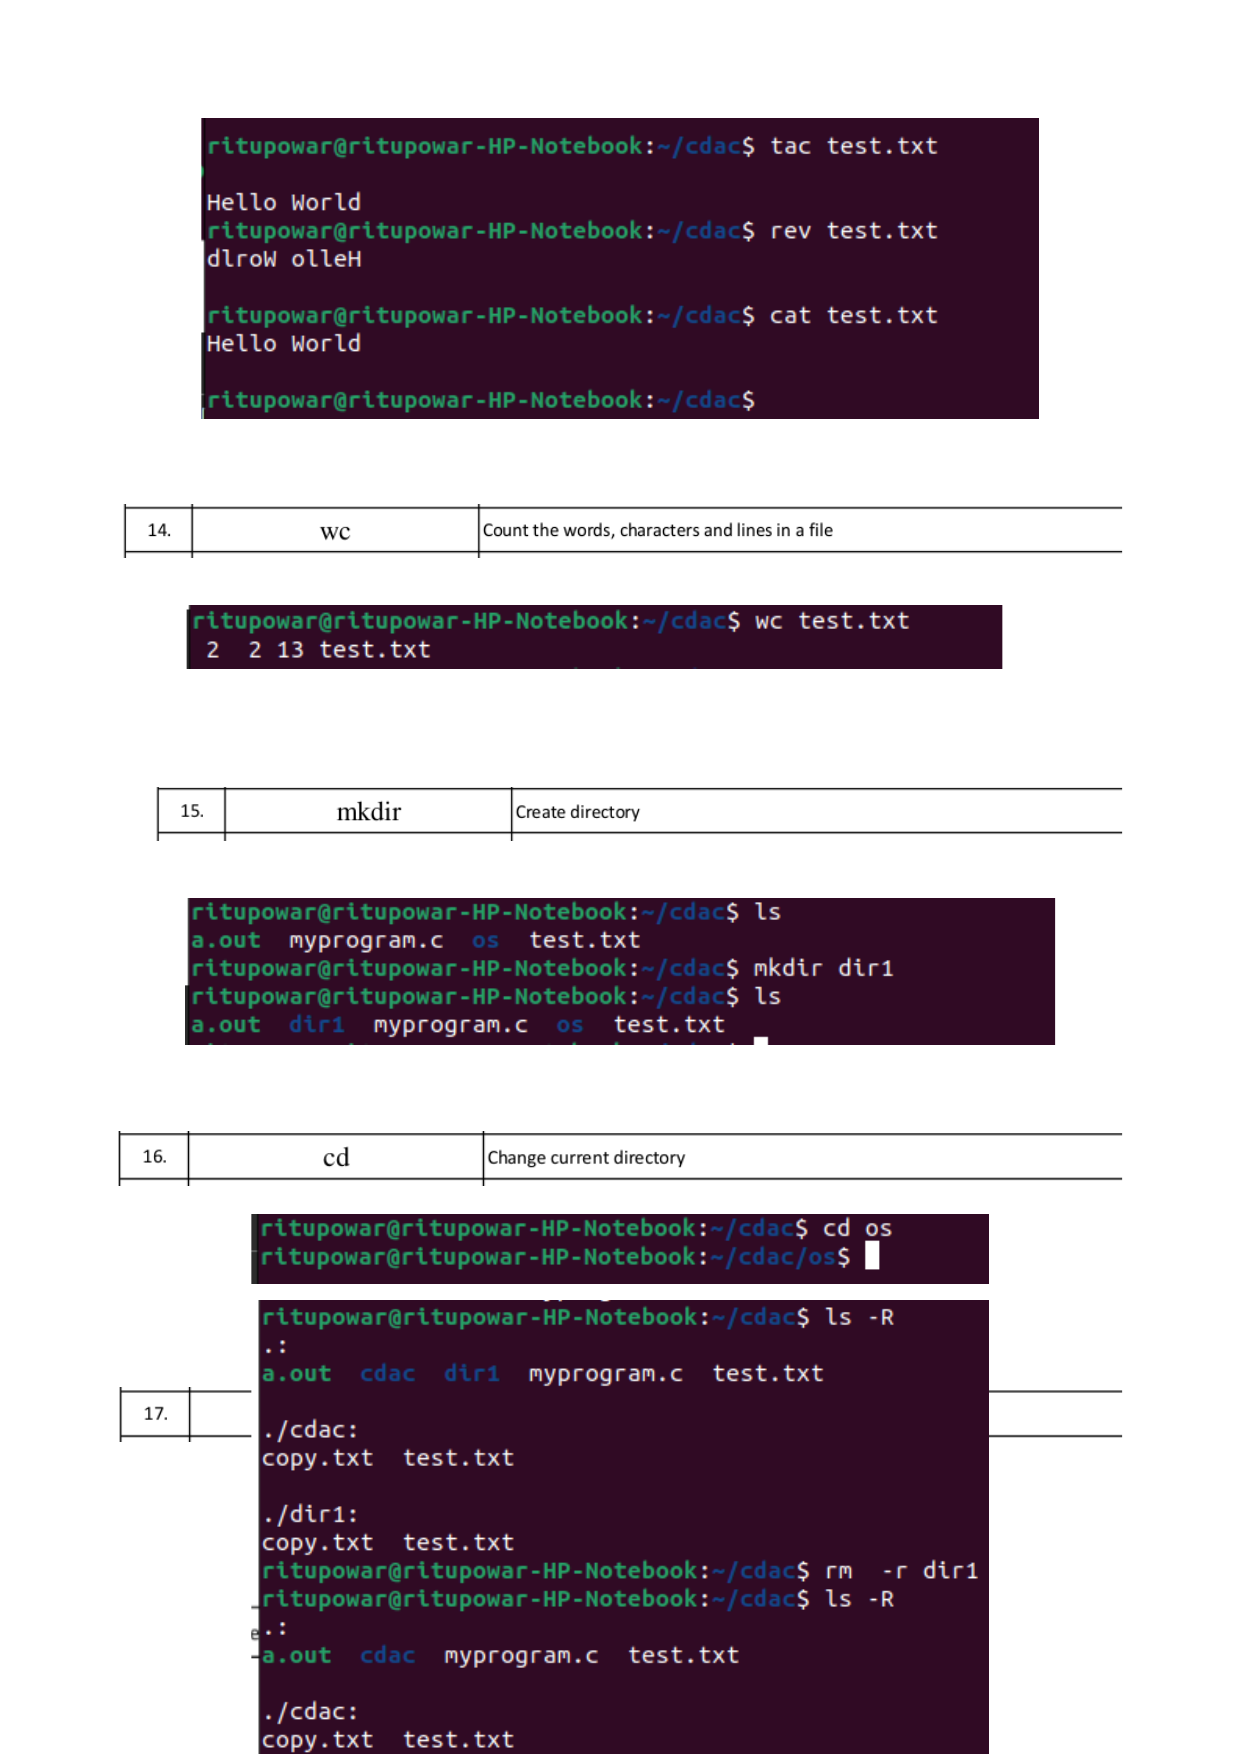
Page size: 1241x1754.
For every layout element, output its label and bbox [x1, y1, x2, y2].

picture [201, 118, 1039, 419]
picture [185, 898, 1056, 1045]
picture [118, 1300, 1123, 1754]
picture [118, 787, 1123, 841]
picture [186, 605, 1003, 669]
picture [118, 1131, 1123, 1186]
picture [118, 504, 1123, 558]
picture [251, 1214, 989, 1284]
